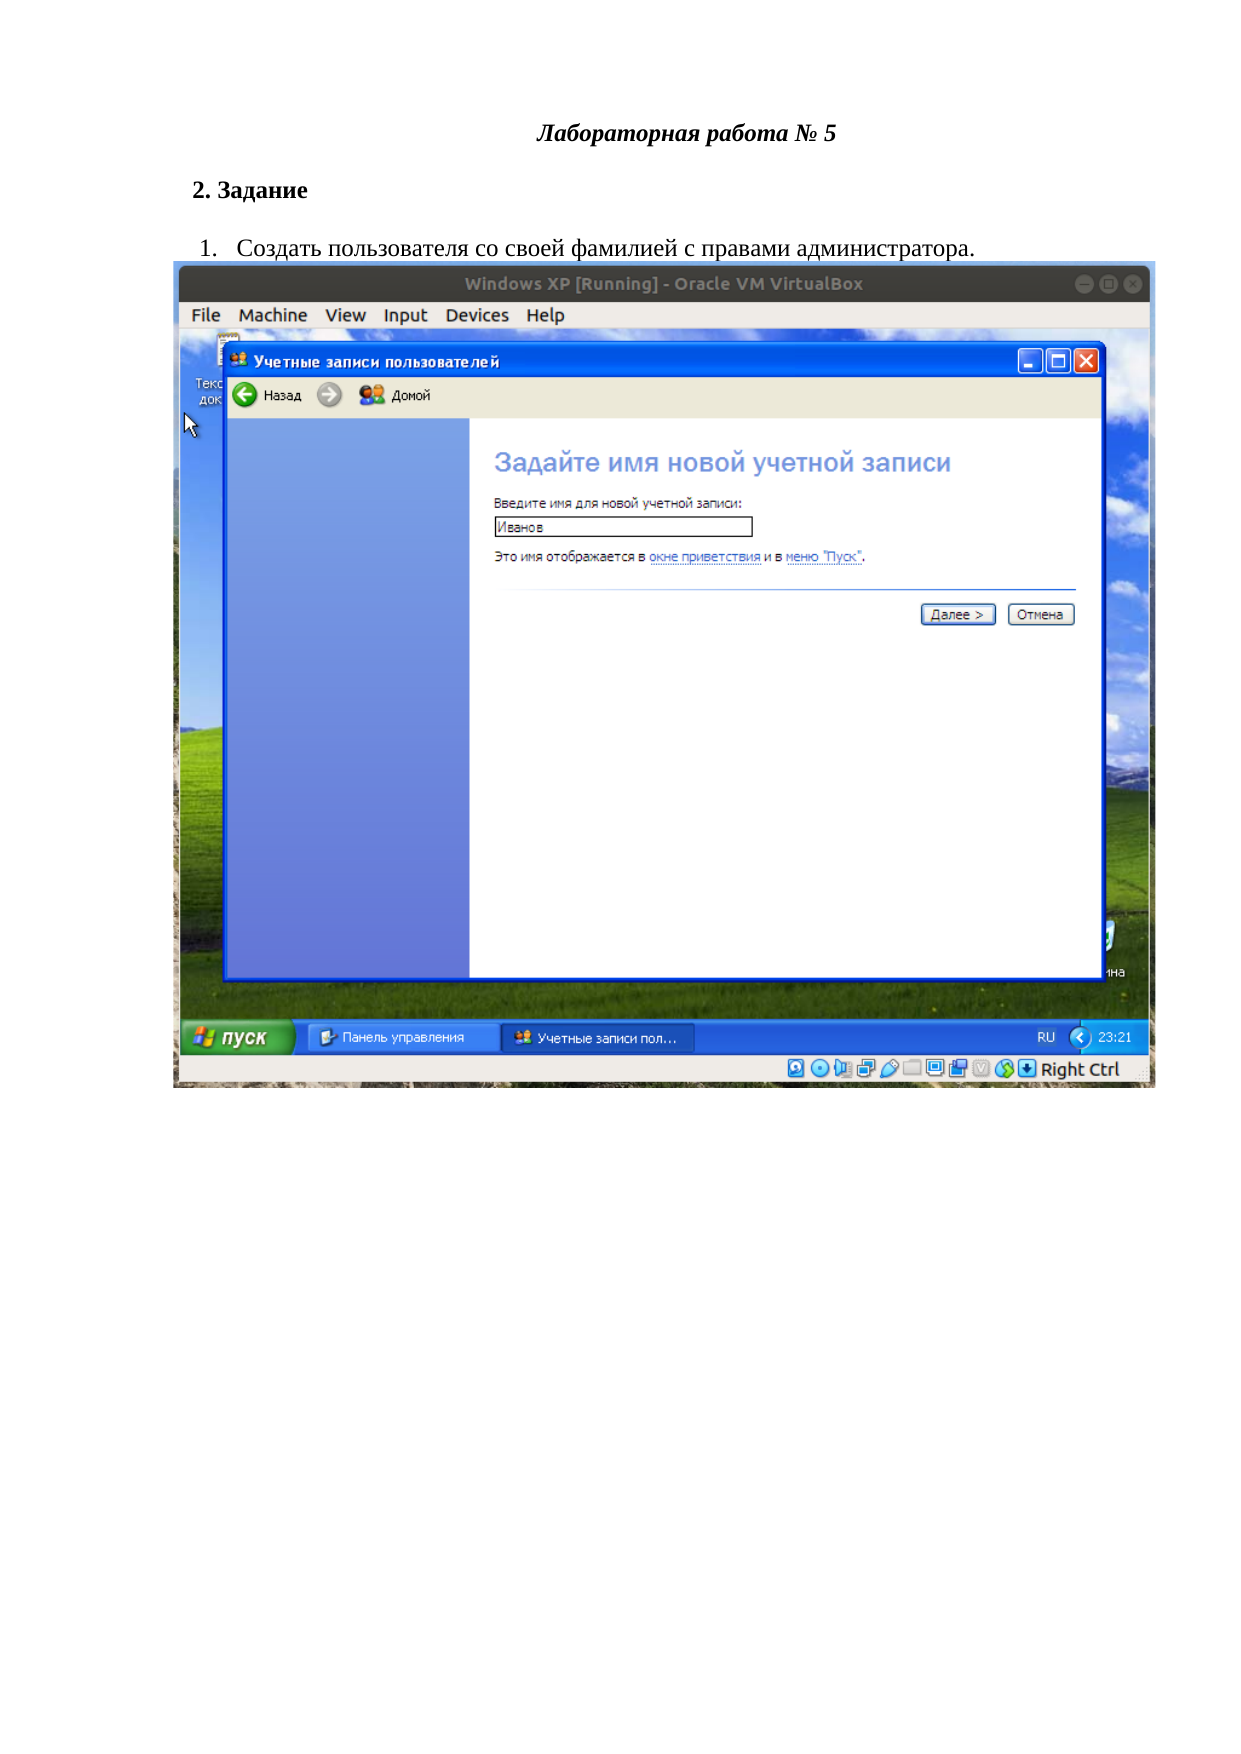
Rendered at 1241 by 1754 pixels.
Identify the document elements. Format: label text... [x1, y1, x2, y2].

text 2. Задание [148, 176, 1181, 204]
text Лабораторная работа № 5 [148, 118, 1181, 147]
list Создать пользователя со своей фамилией с правами администратора. [199, 233, 1181, 262]
picture [173, 261, 1156, 1088]
